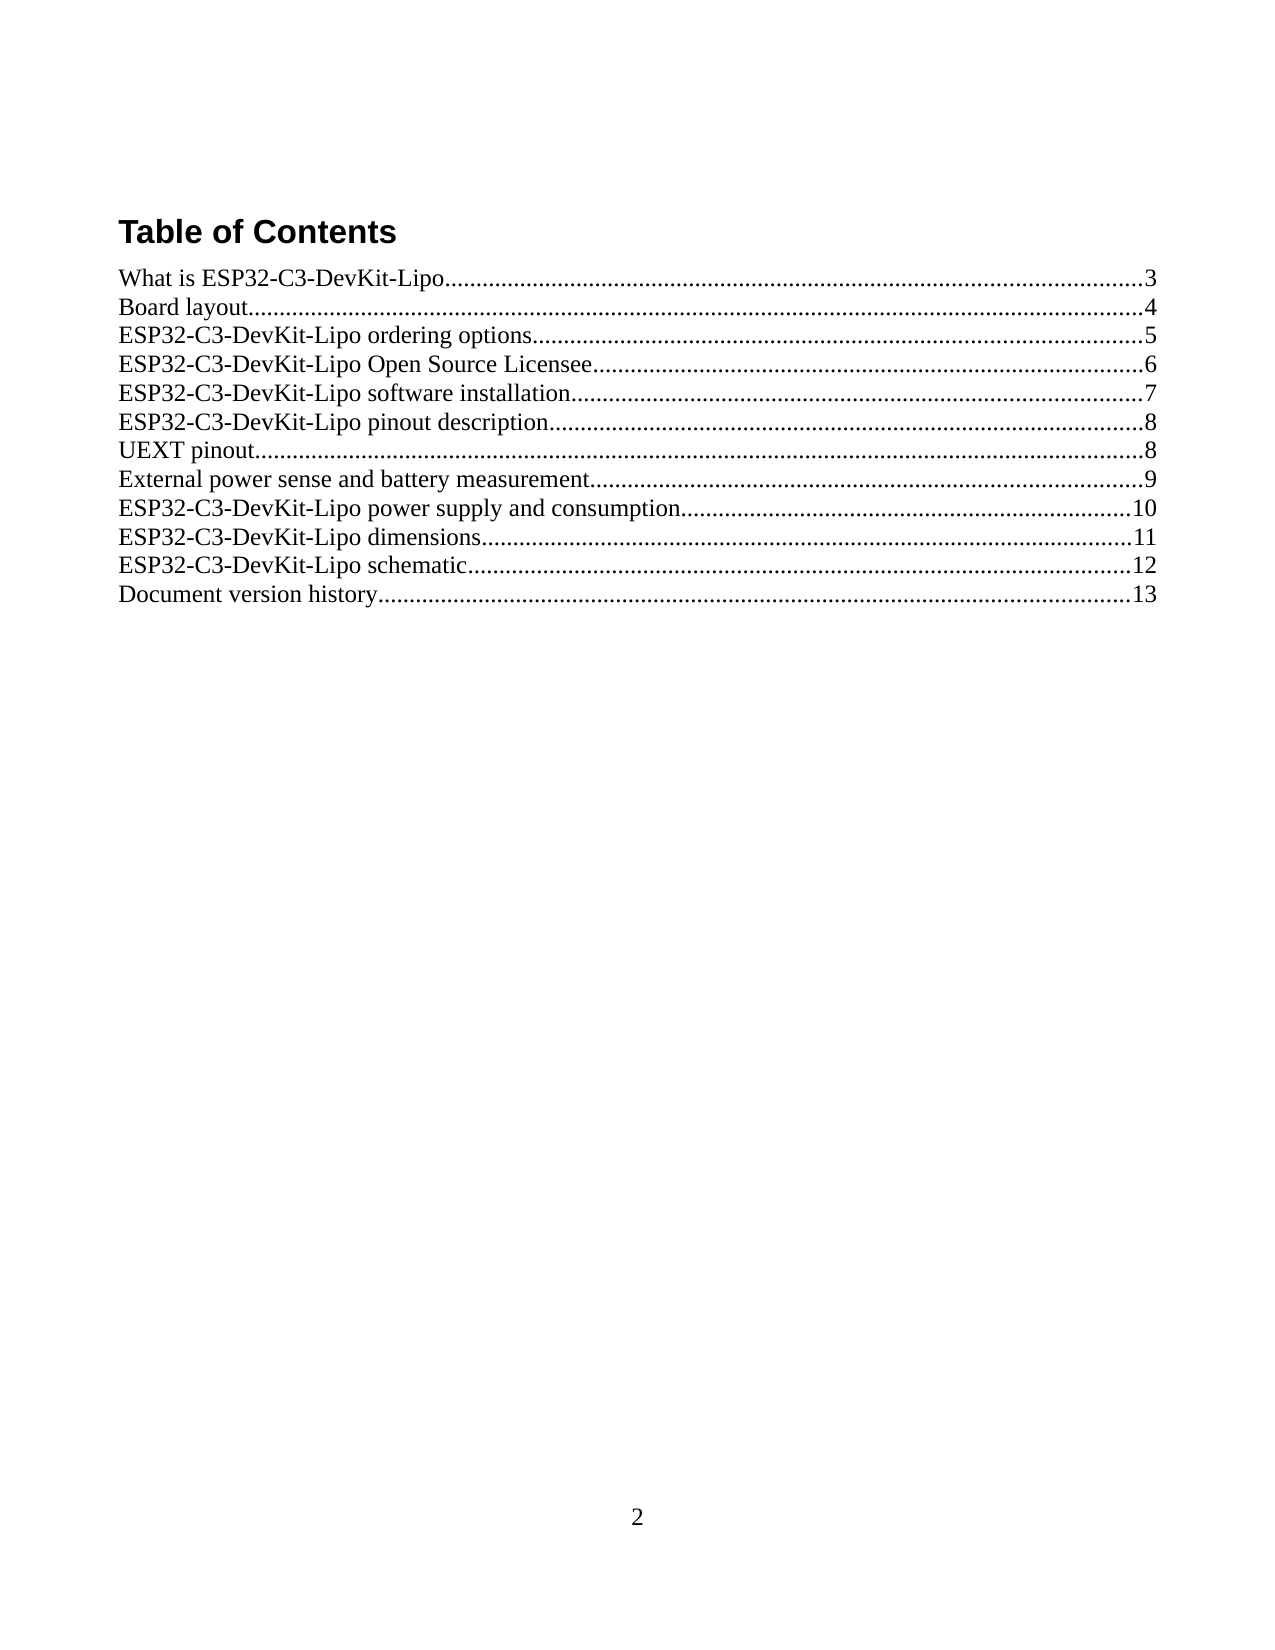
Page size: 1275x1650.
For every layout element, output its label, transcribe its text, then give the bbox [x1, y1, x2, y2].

text Document version history 13 [118, 579, 1157, 608]
text ESP32-C3-DevKit-Lipo pinout description 8 [118, 407, 1157, 435]
text ESP32-C3-DevKit-Lipo power supply and consumption 10 [118, 493, 1157, 522]
text External power sense and battery measurement 9 [118, 464, 1157, 493]
subtitle Table of Contents [118, 212, 1157, 250]
text ESP32-C3-DevKit-Lipo software installation 7 [118, 378, 1157, 407]
text What is ESP32-C3-DevKit-Lipo 3 [118, 263, 1157, 292]
text ESP32-C3-DevKit-Lipo ordering options 5 [118, 320, 1157, 349]
text ESP32-C3-DevKit-Lipo Open Source Licensee 6 [118, 349, 1157, 378]
text UEXT pinout 8 [118, 435, 1157, 464]
text ESP32-C3-DevKit-Lipo schematic 12 [118, 550, 1157, 579]
text Board layout 4 [118, 292, 1157, 320]
text ESP32-C3-DevKit-Lipo dimensions 11 [118, 522, 1157, 550]
